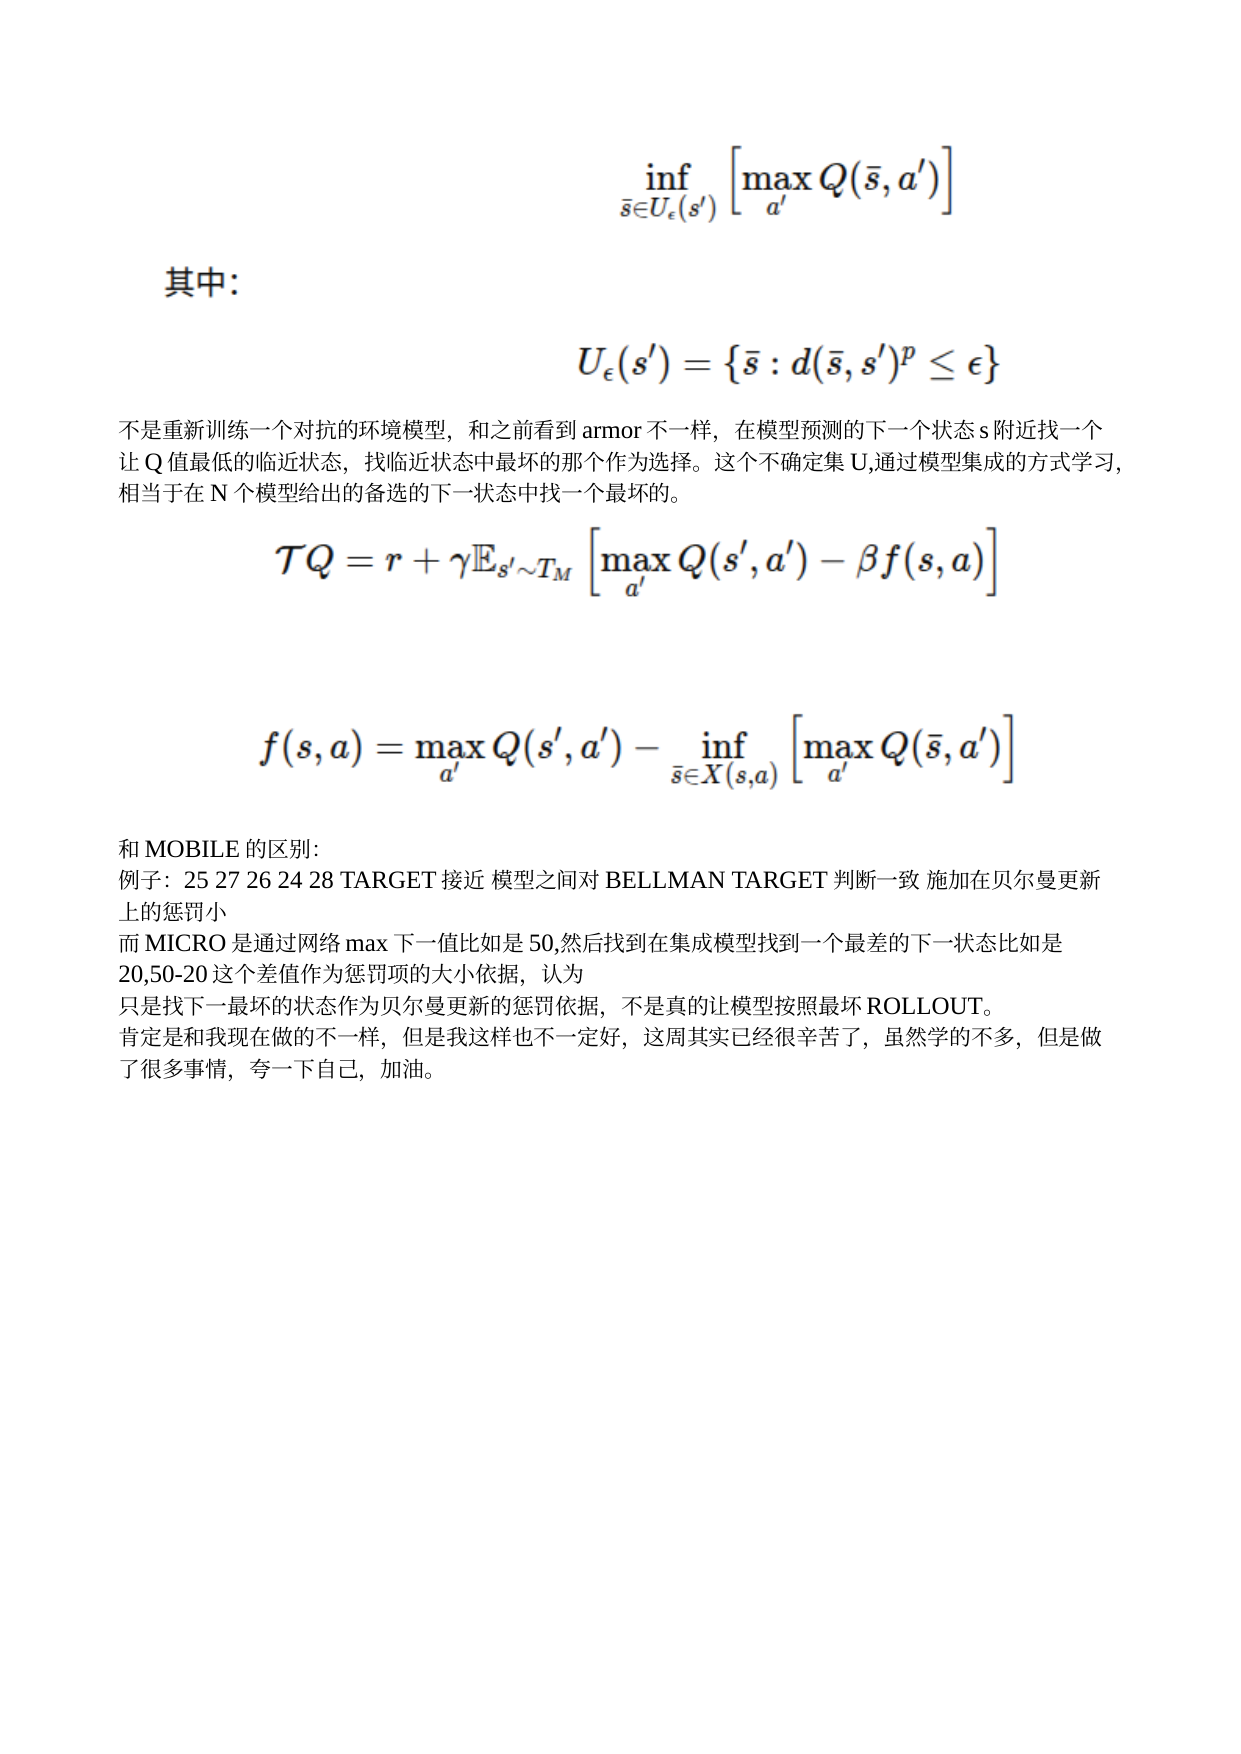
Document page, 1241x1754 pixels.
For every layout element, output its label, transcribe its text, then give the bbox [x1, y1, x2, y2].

text 而MICRO是通过网络max下一值比如是50,然后找到在集成模型找到一个最差的下一状态比如是20,50-20这个差值作为惩罚项的大小依据，认为 [118, 926, 1122, 989]
picture [129, 118, 1111, 414]
text 肯定是和我现在做的不一样，但是我这样也不一定好，这周其实已经很辛苦了，虽然学的不多，但是做了很多事情，夸一下自己，加油。 [118, 1021, 1122, 1083]
picture [129, 507, 1111, 804]
text 只是找下一最坏的状态作为贝尔曼更新的惩罚依据，不是真的让模型按照最坏ROLLOUT。 [118, 989, 1122, 1021]
text 例子：25 27 26 24 28 TARGET接近 模型之间对BELLMAN TARGET判断一致 施加在贝尔曼更新上的惩罚小 [118, 863, 1122, 926]
text 和MOBILE的区别： [118, 832, 1122, 863]
text 不是重新训练一个对抗的环境模型，和之前看到armor不一样，在模型预测的下一个状态s附近找一个让Q值最低的临近状态，找临近状态中最坏的那个作为选择。这个不确定集U,通过模型集成的方式学习，相当于在N个模型给出的备选的下一状态中找一个最坏的。 [118, 118, 1122, 508]
